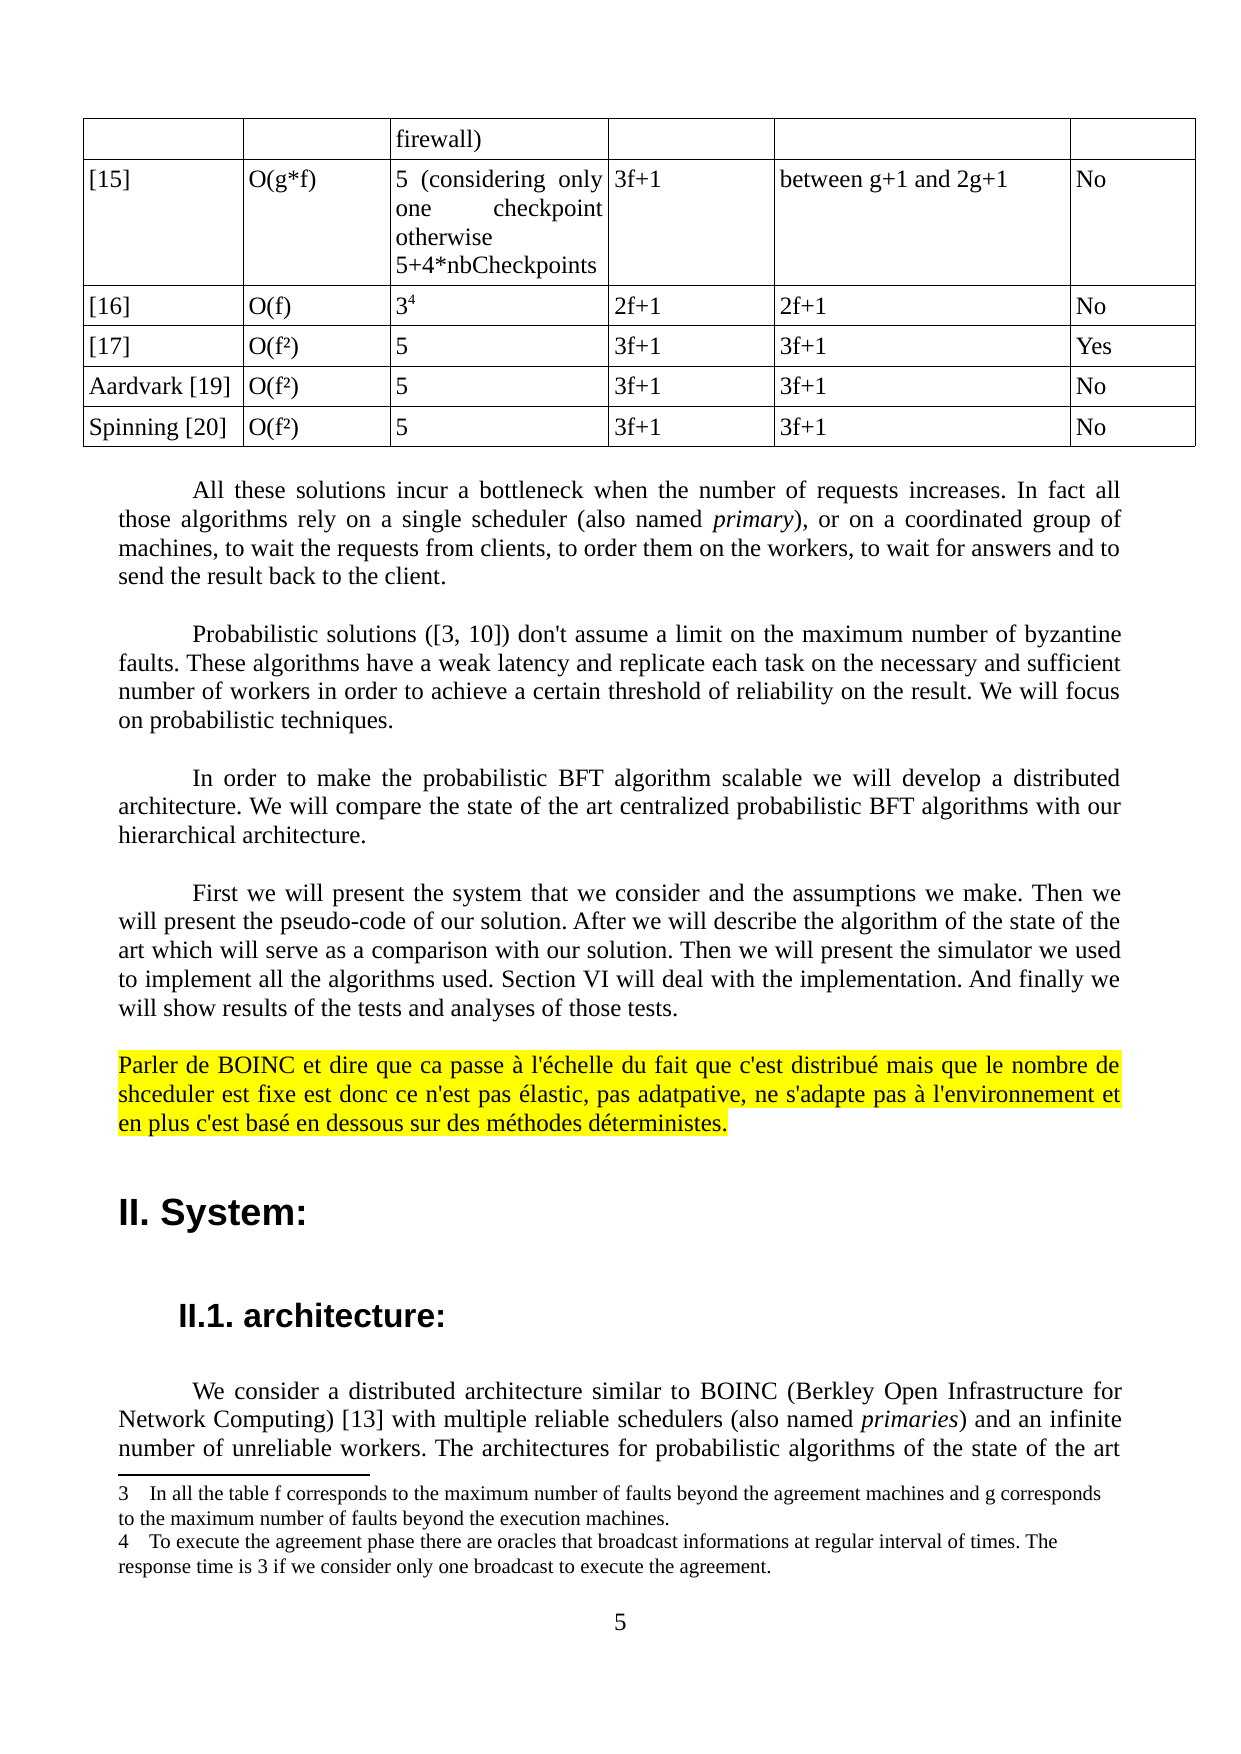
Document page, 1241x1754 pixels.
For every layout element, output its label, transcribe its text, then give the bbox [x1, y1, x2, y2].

table_cell O(f) [244, 286, 390, 325]
table_cell [609, 119, 774, 158]
table_cell O(f²) [244, 326, 390, 366]
text In order to make the probabilistic BFT algorithm scalable we will develop a distributed architecture. We will compare the state of the art centralized probabilistic BFT algorithms with our hierarchical architecture. [118, 763, 1122, 849]
text First we will present the system that we consider and the assumptions we make. Then we will present the pseudo-code of our solution. After we will describe the algorithm of the state of the art which will serve as a comparison with our solution. Then we will present the simulator we used to implement all the algorithms used. Section VI will deal with the implementation. And finally we will show results of the tests and analyses of those tests. [118, 878, 1122, 1021]
text Probabilistic solutions ([3, 10]) don't assume a limit on the maximum number of byzantine faults. These algorithms have a weak latency and replicate each task on the necessary and sufficient number of workers in order to achieve a certain threshold of reliability on the result. We will focus on probabilistic techniques. [118, 619, 1122, 734]
text Parler de BOINC et dire que ca passe à l'échelle du fait que c'est distribué mais que le nombre de shceduler est fixe est donc ce n'est pas élastic, pas adatpative, ne s'adapte pas à l'environnement et en plus c'est basé en dessous sur des méthodes déterministes. [118, 1050, 1122, 1136]
text We consider a distributed architecture similar to BOINC (Berkley Open Infrastructure for Network Computing) [13] with multiple reliable schedulers (also named primaries) and an infinite number of unreliable workers. The architectures for probabilistic algorithms of the state of the art [118, 1376, 1122, 1462]
table_cell 3f+1 [609, 407, 774, 446]
subtitle II.1. architecture: [118, 1296, 1122, 1334]
table_cell 3f+1 [775, 407, 1070, 446]
table_cell 3f+1 [609, 367, 774, 406]
table_cell 5 [391, 407, 608, 446]
table_cell [244, 119, 390, 158]
table_cell 2f+1 [775, 286, 1070, 325]
table_cell Spinning [20] [84, 407, 243, 446]
table_cell [17] [84, 326, 243, 366]
table_cell O(g*f) [244, 160, 390, 285]
table_cell No [1071, 160, 1195, 285]
table_cell No [1071, 367, 1195, 406]
table_cell 5 [391, 367, 608, 406]
table_cell No [1071, 286, 1195, 325]
table_cell between g+1 and 2g+1 [775, 160, 1070, 285]
table_cell [775, 119, 1070, 158]
table_cell O(f²) [244, 407, 390, 446]
table_cell firewall) [391, 119, 608, 158]
table_cell 5 [391, 326, 608, 366]
table_cell [1071, 119, 1195, 158]
table_cell 3f+1 [775, 367, 1070, 406]
table_cell Yes [1071, 326, 1195, 366]
table_cell 2f+1 [609, 286, 774, 325]
table_cell 3 [391, 286, 608, 325]
subtitle II. System: [118, 1190, 1122, 1234]
table_cell Aardvark [19] [84, 367, 243, 406]
table_cell O(f²) [244, 367, 390, 406]
table_cell [15] [84, 160, 243, 285]
table_cell 3f+1 [609, 160, 774, 285]
table_cell 3f+1 [775, 326, 1070, 366]
text All these solutions incur a bottleneck when the number of requests increases. In fact all those algorithms rely on a single scheduler (also named primary), or on a coordinated group of machines, to wait the requests from clients, to order them on the workers, to wait for answers and to send the result back to the client. [118, 475, 1122, 590]
table_cell No [1071, 407, 1195, 446]
table_cell [16] [84, 286, 243, 325]
table_cell 3f+1 [609, 326, 774, 366]
table_cell [84, 119, 243, 158]
table_cell 5 (considering only one checkpoint otherwise 5+4*nbCheckpoints [391, 160, 608, 285]
